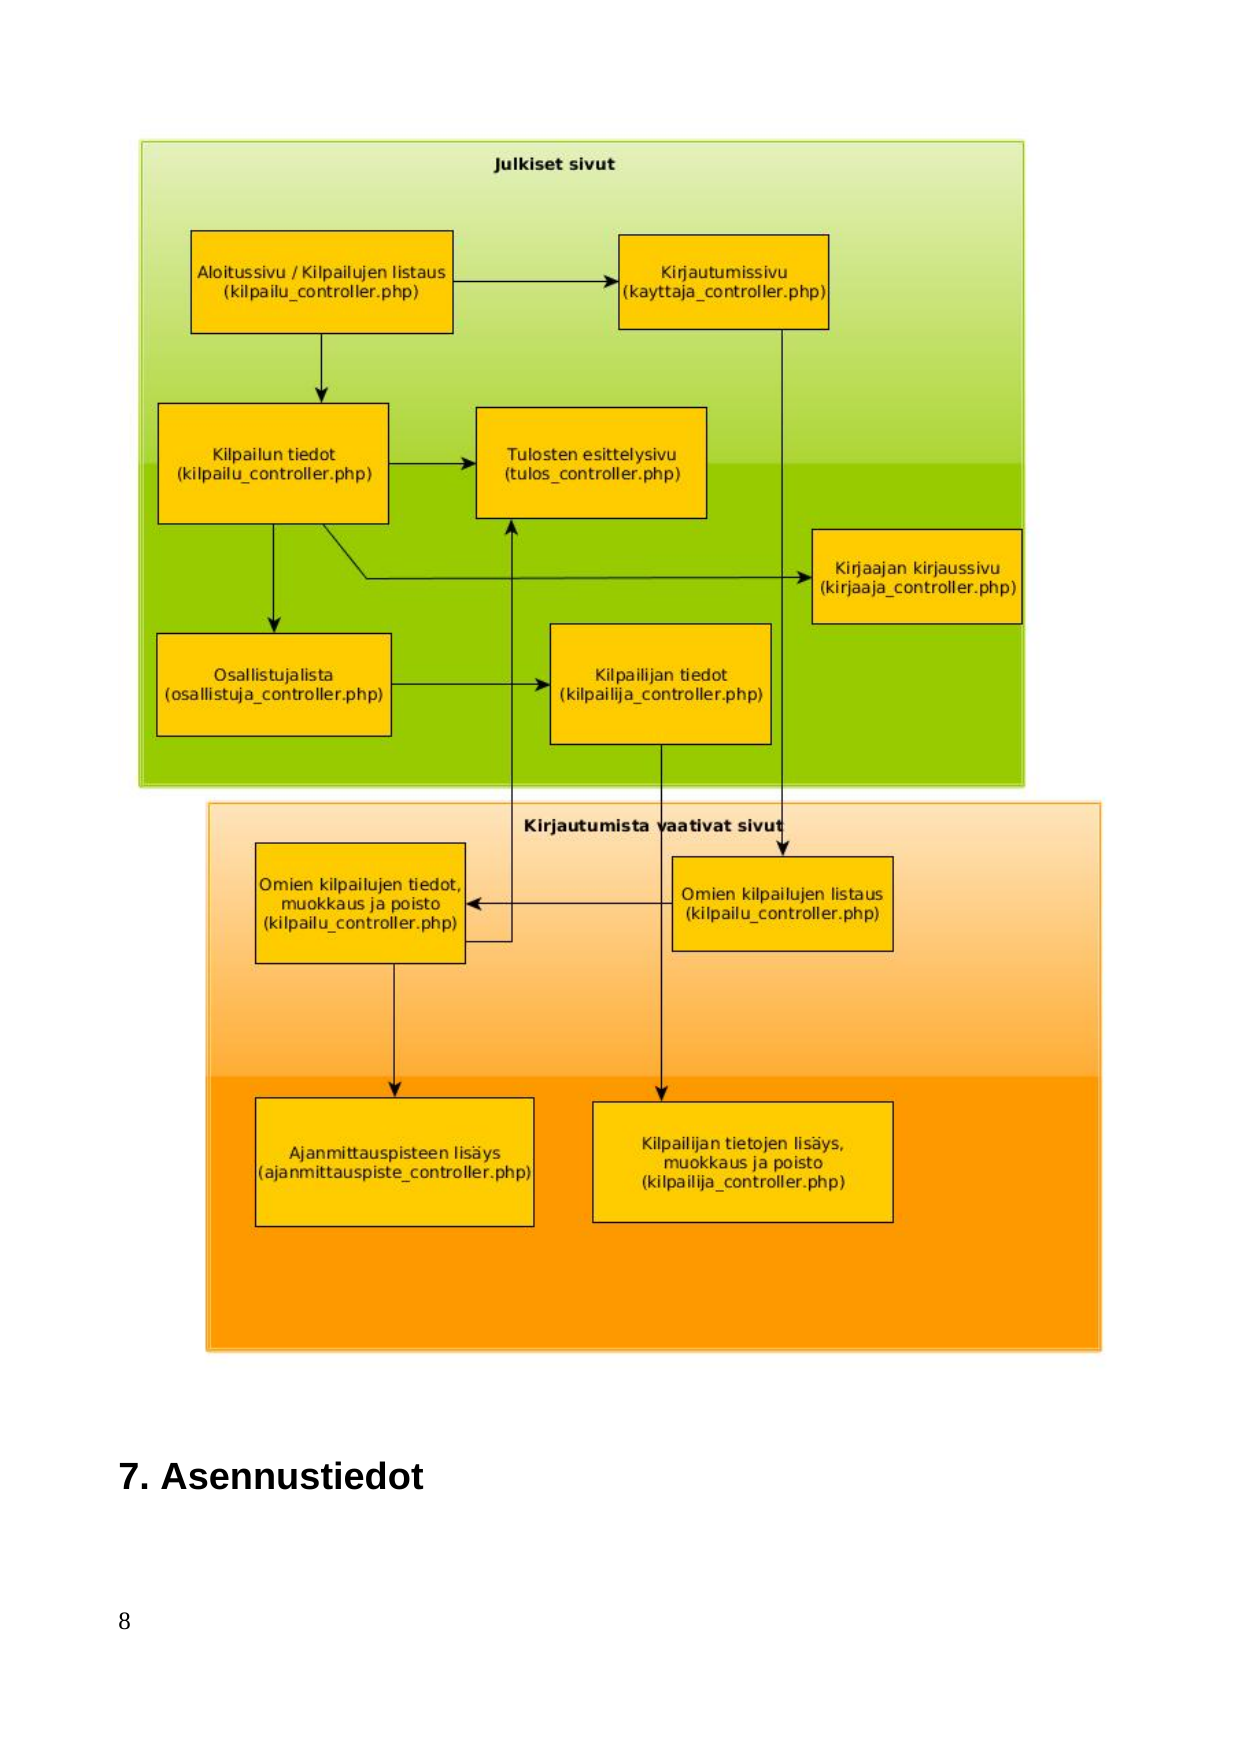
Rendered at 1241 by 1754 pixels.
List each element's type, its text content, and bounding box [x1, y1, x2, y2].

subtitle 7. Asennustiedot [118, 1454, 1122, 1497]
picture [118, 118, 1123, 1374]
